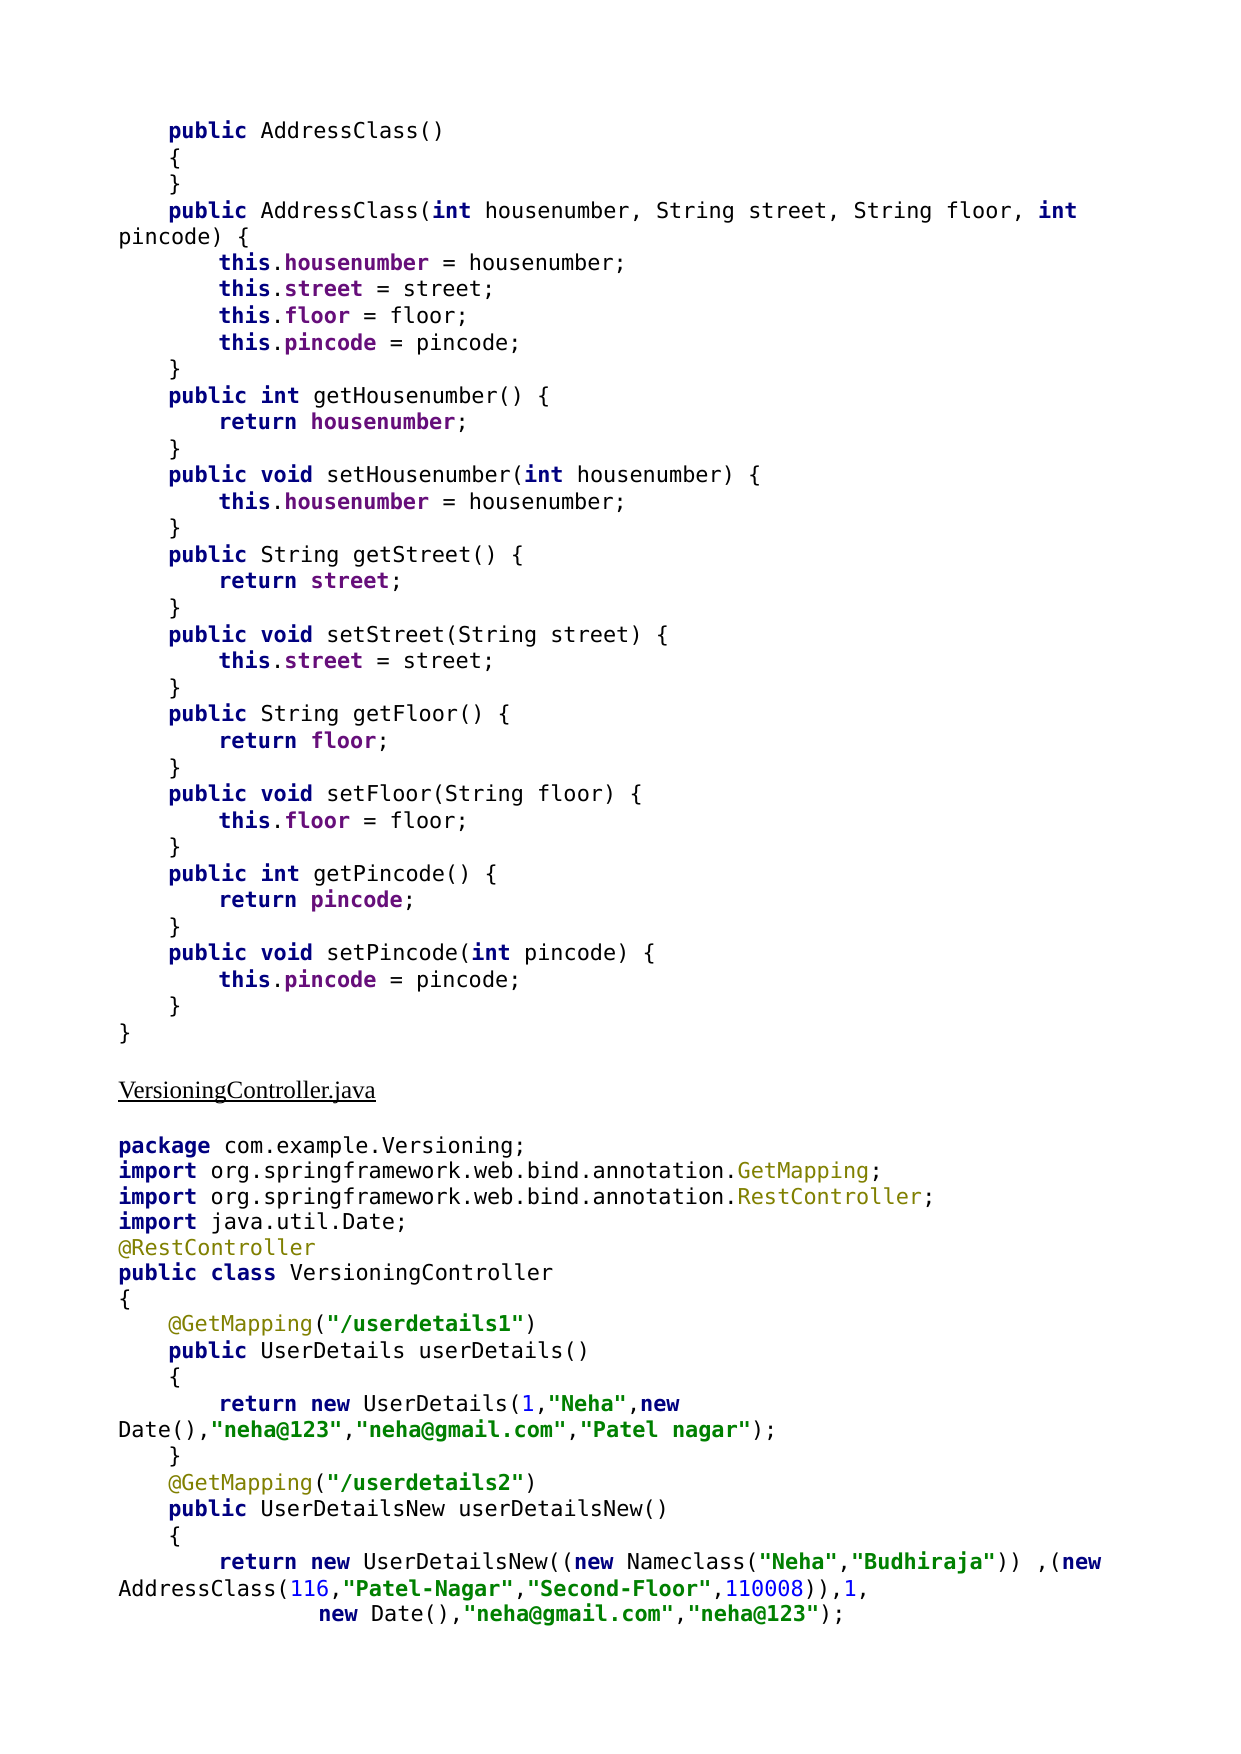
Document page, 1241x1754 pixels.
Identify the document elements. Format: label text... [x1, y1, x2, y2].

text @GetMapping("/userdetails1") [118, 1311, 1122, 1338]
text public UserDetailsNew userDetailsNew() [118, 1496, 1122, 1523]
text public void setFloor(String floor) { [118, 781, 1122, 808]
text public UserDetails userDetails() [118, 1338, 1122, 1364]
text this.housenumber = housenumber; [118, 250, 1122, 276]
text } [118, 595, 1122, 622]
text } [118, 914, 1122, 941]
text VersioningController.java [118, 1075, 1122, 1104]
text { [118, 145, 1122, 171]
text } [118, 754, 1122, 781]
text } [118, 1443, 1122, 1470]
text this.pincode = pincode; [118, 967, 1122, 994]
text } [118, 1020, 1122, 1046]
text public String getFloor() { [118, 701, 1122, 728]
text import org.springframework.web.bind.annotation.RestController; [118, 1184, 1122, 1209]
text return floor; [118, 728, 1122, 754]
text import org.springframework.web.bind.annotation.GetMapping; [118, 1158, 1122, 1184]
text } [118, 994, 1122, 1020]
text public void setPincode(int pincode) { [118, 941, 1122, 967]
text new Date(),"neha@gmail.com","neha@123"); [118, 1601, 1122, 1628]
text public AddressClass() [118, 118, 1122, 145]
text @GetMapping("/userdetails2") [118, 1470, 1122, 1496]
text } [118, 171, 1122, 198]
text package com.example.Versioning; [118, 1133, 1122, 1158]
text public class VersioningController [118, 1260, 1122, 1286]
text { [118, 1364, 1122, 1391]
text return housenumber; [118, 409, 1122, 436]
text this.street = street; [118, 276, 1122, 303]
text { [118, 1523, 1122, 1549]
text public int getHousenumber() { [118, 383, 1122, 409]
text } [118, 516, 1122, 542]
text this.pincode = pincode; [118, 329, 1122, 356]
text public void setHousenumber(int housenumber) { [118, 462, 1122, 489]
text } [118, 675, 1122, 701]
text } [118, 356, 1122, 383]
text public AddressClass(int housenumber, String street, String floor, int pincode) { [118, 198, 1122, 250]
text this.floor = floor; [118, 303, 1122, 329]
text import java.util.Date; [118, 1209, 1122, 1235]
text public void setStreet(String street) { [118, 622, 1122, 648]
text public String getStreet() { [118, 542, 1122, 569]
text { [118, 1286, 1122, 1311]
text @RestController [118, 1235, 1122, 1260]
text return pincode; [118, 887, 1122, 914]
text this.housenumber = housenumber; [118, 489, 1122, 516]
text return new UserDetails(1,"Neha",new Date(),"neha@123","neha@gmail.com","Patel nagar"); [118, 1391, 1122, 1443]
text return new UserDetailsNew((new Nameclass("Neha","Budhiraja")) ,(new AddressClass(116,"Patel-Nagar","Second-Floor",110008)),1, [118, 1549, 1122, 1601]
text this.floor = floor; [118, 808, 1122, 834]
text } [118, 436, 1122, 462]
text } [118, 834, 1122, 861]
text public int getPincode() { [118, 861, 1122, 887]
text this.street = street; [118, 648, 1122, 675]
text return street; [118, 569, 1122, 595]
